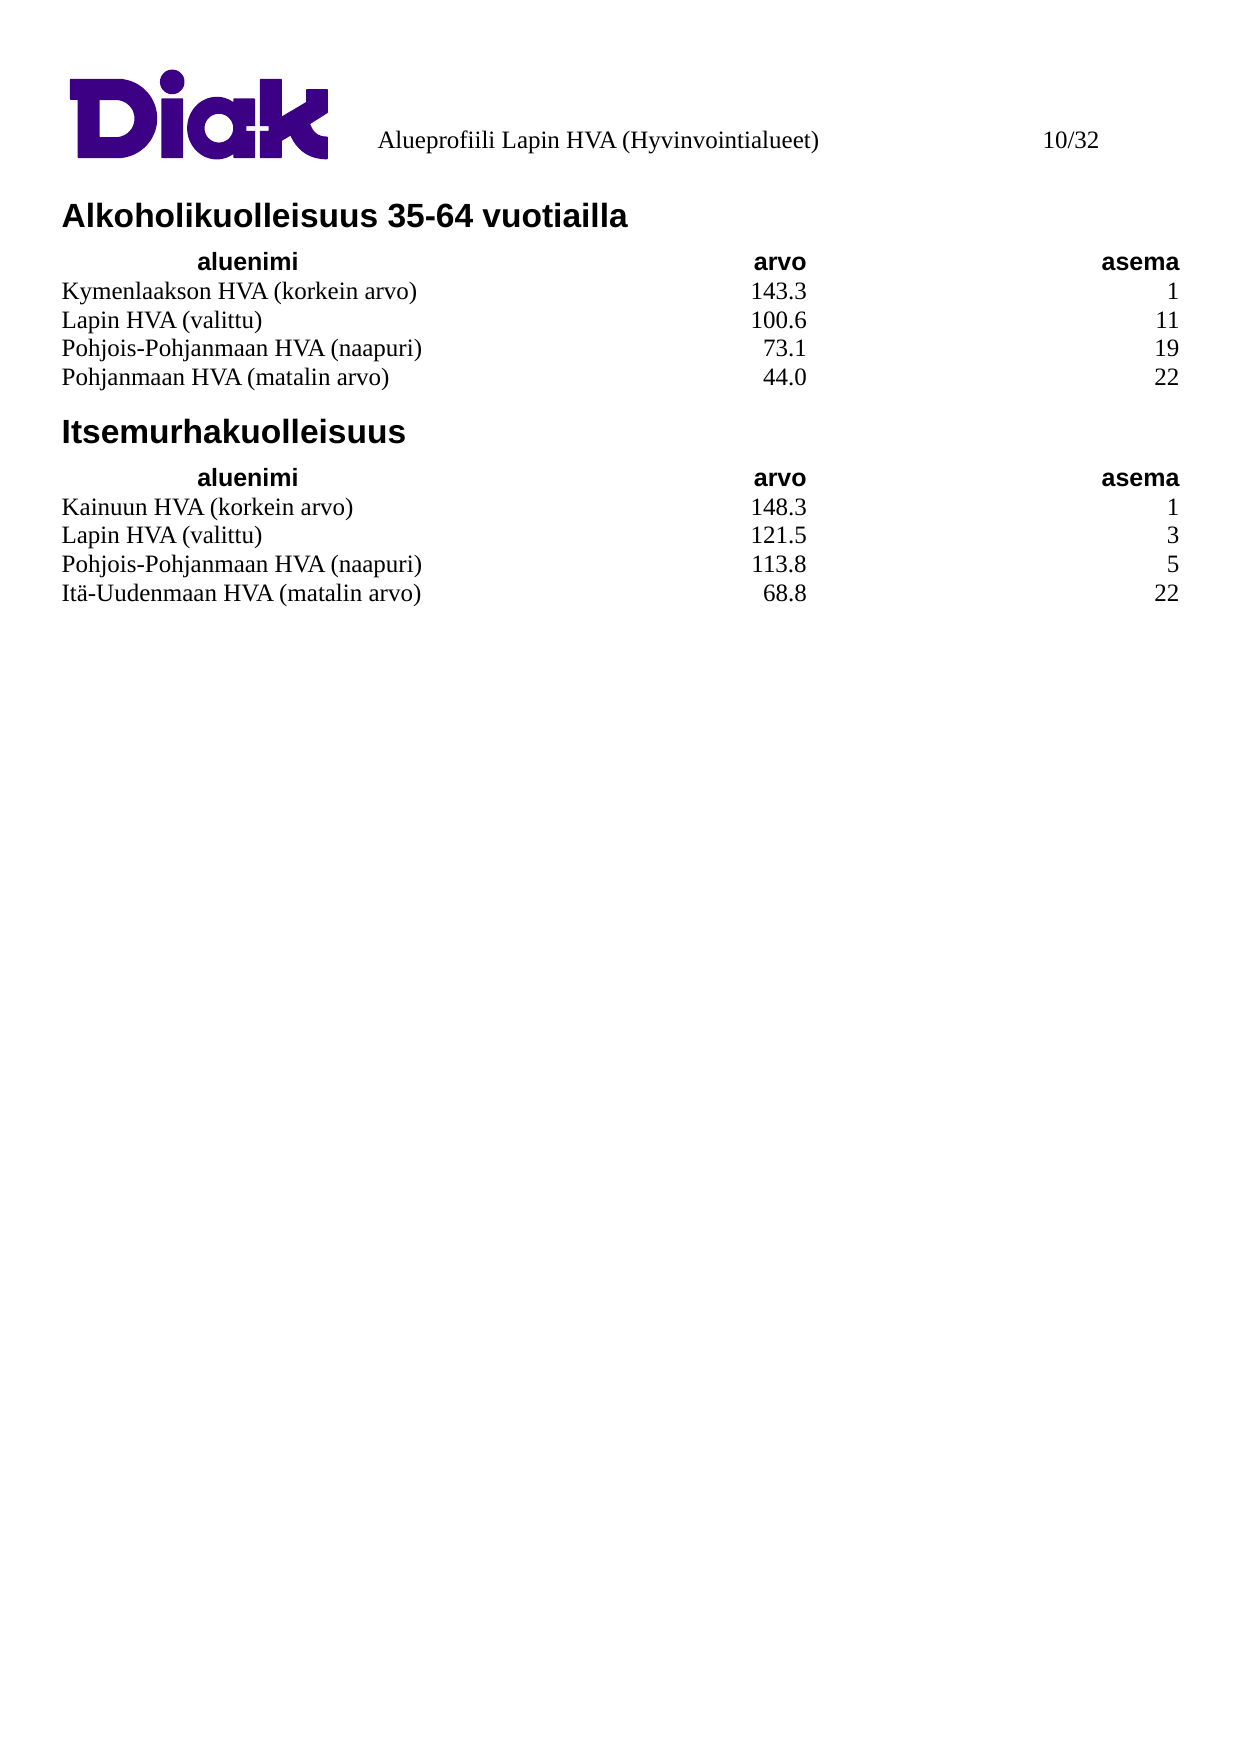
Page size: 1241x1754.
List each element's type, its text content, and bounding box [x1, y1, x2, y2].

table_cell 68.8 [434, 578, 806, 607]
subtitle Itsemurhakuolleisuus [61, 412, 1179, 451]
table_cell 11 [806, 305, 1179, 333]
table_cell Kymenlaakson HVA (korkein arvo) [61, 276, 434, 305]
table_cell 19 [806, 334, 1179, 362]
table_header asema [806, 463, 1179, 492]
table_cell 22 [806, 578, 1179, 607]
table_cell Kainuun HVA (korkein arvo) [61, 492, 434, 521]
subtitle Alkoholikuolleisuus 35-64 vuotiailla [61, 196, 1179, 235]
table_header asema [806, 247, 1179, 276]
table_cell 73.1 [434, 334, 806, 362]
table_cell 3 [806, 521, 1179, 549]
table_header aluenimi [61, 247, 434, 276]
table_cell 22 [806, 362, 1179, 391]
table_cell 1 [806, 276, 1179, 305]
table_cell 148.3 [434, 492, 806, 521]
table_cell Lapin HVA (valittu) [61, 305, 434, 333]
table_cell 5 [806, 549, 1179, 578]
table_cell Pohjois-Pohjanmaan HVA (naapuri) [61, 334, 434, 362]
table_header arvo [434, 247, 806, 276]
table_cell Lapin HVA (valittu) [61, 521, 434, 549]
table_cell Itä-Uudenmaan HVA (matalin arvo) [61, 578, 434, 607]
table_header aluenimi [61, 463, 434, 492]
table_cell 100.6 [434, 305, 806, 333]
table_cell 44.0 [434, 362, 806, 391]
table_cell 113.8 [434, 549, 806, 578]
table_cell 143.3 [434, 276, 806, 305]
table_cell Pohjois-Pohjanmaan HVA (naapuri) [61, 549, 434, 578]
table_cell 121.5 [434, 521, 806, 549]
table_cell Pohjanmaan HVA (matalin arvo) [61, 362, 434, 391]
table_cell 1 [806, 492, 1179, 521]
table_header arvo [434, 463, 806, 492]
